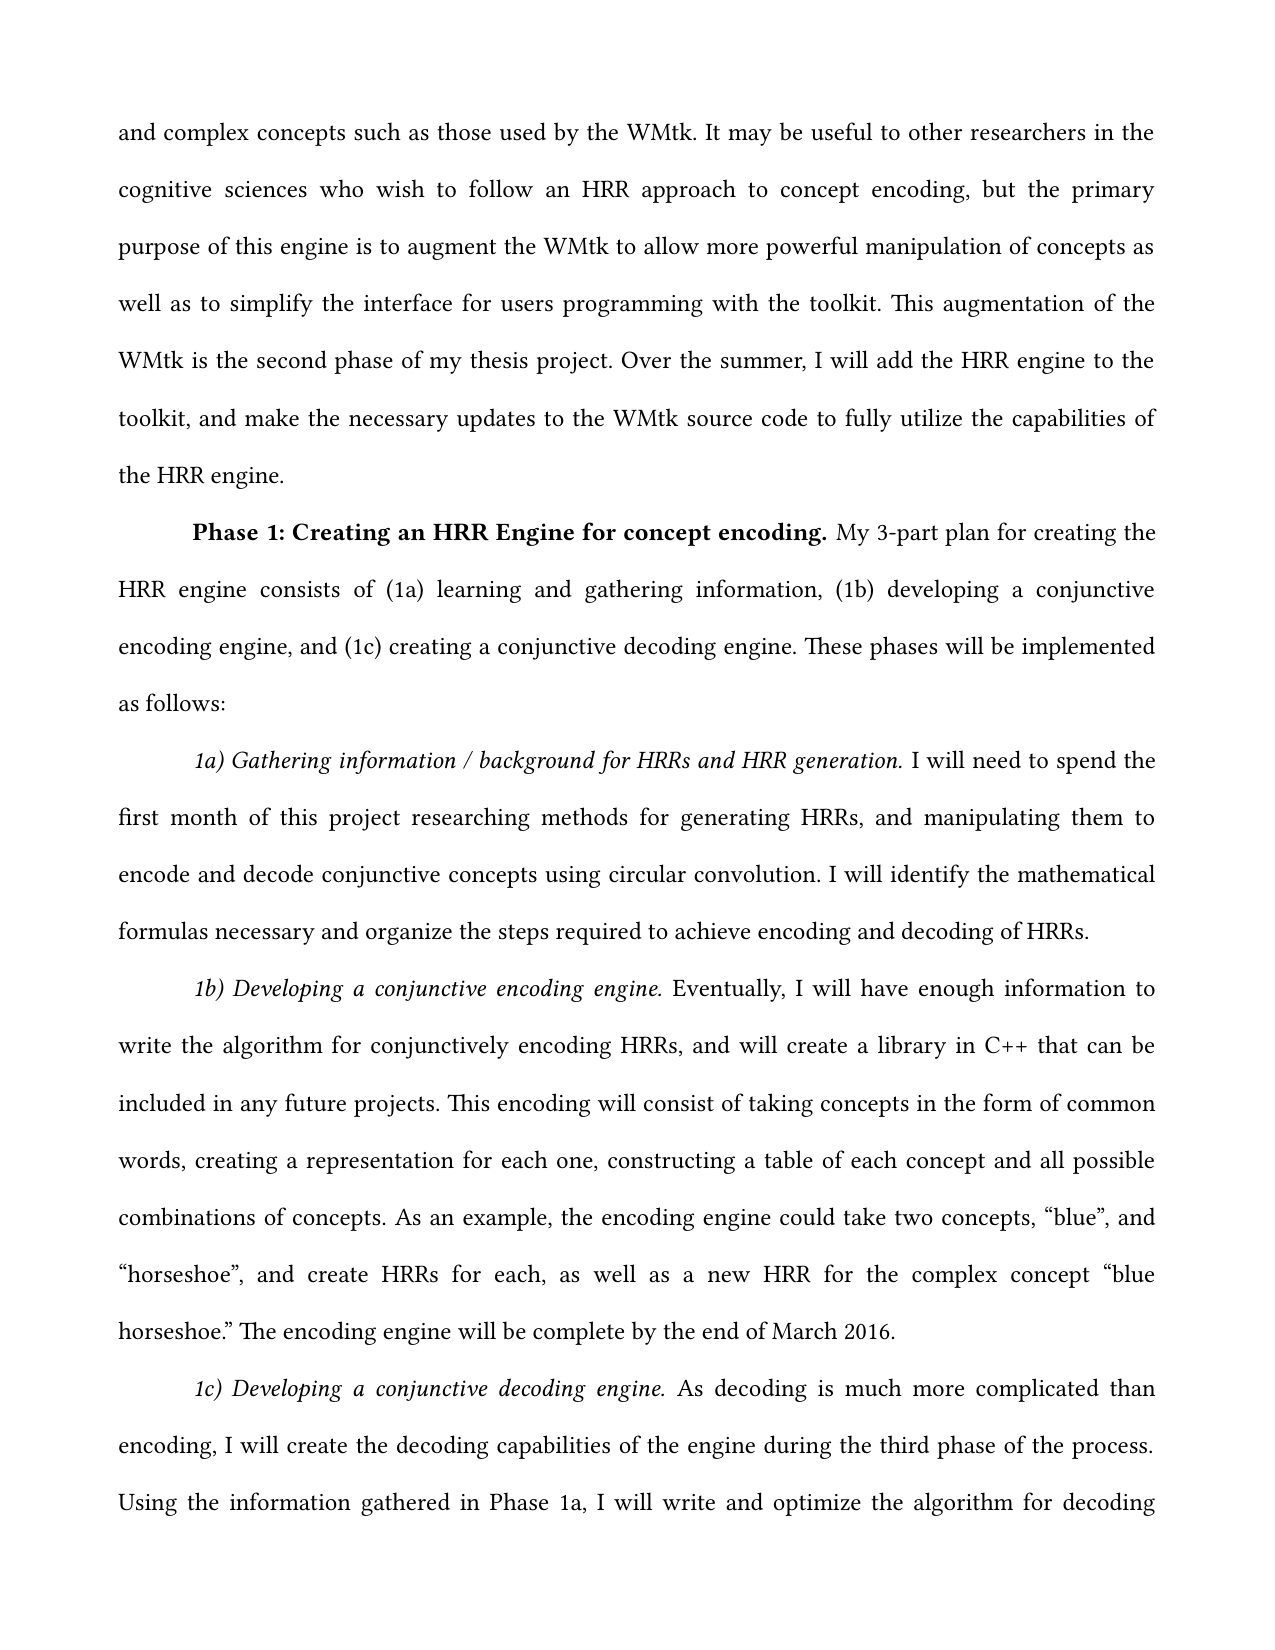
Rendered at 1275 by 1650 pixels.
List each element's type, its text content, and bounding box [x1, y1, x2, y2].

text 1c) Developing a conjunctive decoding engine. As decoding is much more complicated than encoding, I will create the decoding capabilities of the engine during the third phase of the process. Using the information gathered in Phase 1a, I will write and optimize the algorithm for decoding [118, 1374, 1157, 1517]
text and complex concepts such as those used by the WMtk. It may be useful to other researchers in the cognitive sciences who wish to follow an HRR approach to concept encoding, but the primary purpose of this engine is to augment the WMtk to allow more powerful manipulation of concepts as well as to simplify the interface for users programming with the toolkit. This augmentation of the WMtk is the second phase of my thesis project. Over the summer, I will add the HRR engine to the toolkit, and make the necessary updates to the WMtk source code to fully utilize the capabilities of the HRR engine. [118, 118, 1157, 489]
text Phase 1: Creating an HRR Engine for concept encoding. My 3-part plan for creating the HRR engine consists of (1a) learning and gathering information, (1b) developing a conjunctive encoding engine, and (1c) creating a conjunctive decoding engine. These phases will be implemented as follows: [118, 518, 1157, 717]
text 1a) Gathering information / background for HRRs and HRR generation. I will need to spend the first month of this project researching methods for generating HRRs, and manipulating them to encode and decode conjunctive concepts using circular convolution. I will identify the mathematical formulas necessary and organize the steps required to achieve encoding and decoding of HRRs. [118, 746, 1157, 946]
text 1b) Developing a conjunctive encoding engine. Eventually, I will have enough information to write the algorithm for conjunctively encoding HRRs, and will create a library in C++ that can be included in any future projects. This encoding will consist of taking concepts in the form of common words, creating a representation for each one, constructing a table of each concept and all possible combinations of concepts. As an example, the encoding engine could take two concepts, “blue”, and “horseshoe”, and create HRRs for each, as well as a new HRR for the complex concept “blue horseshoe.” The encoding engine will be complete by the end of March 2016. [118, 974, 1157, 1345]
